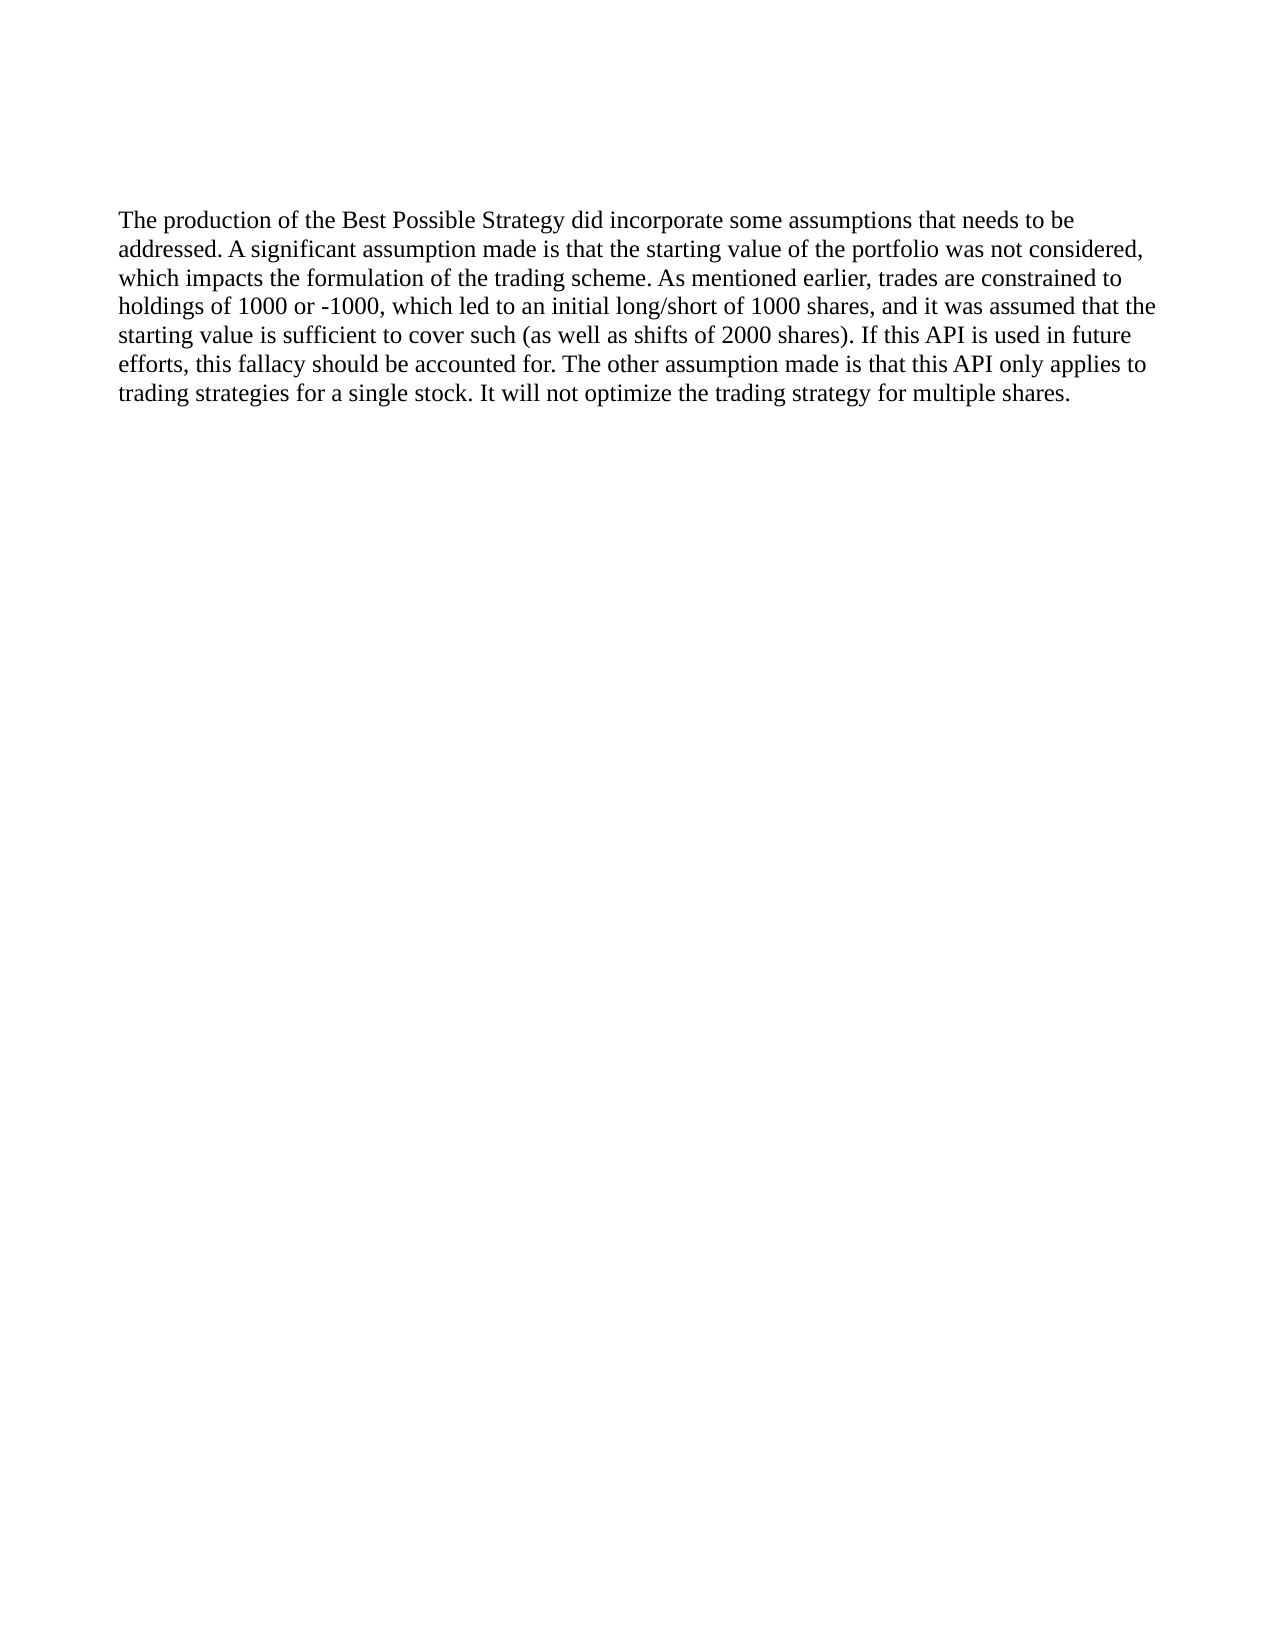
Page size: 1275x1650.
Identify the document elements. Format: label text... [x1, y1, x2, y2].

text The production of the Best Possible Strategy did incorporate some assumptions that needs to be addressed. A significant assumption made is that the starting value of the portfolio was not considered, which impacts the formulation of the trading scheme. As mentioned earlier, trades are constrained to holdings of 1000 or -1000, which led to an initial long/short of 1000 shares, and it was assumed that the starting value is sufficient to cover such (as well as shifts of 2000 shares). If this API is used in future efforts, this fallacy should be accounted for. The other assumption made is that this API only applies to trading strategies for a single stock. It will not optimize the trading strategy for multiple shares. [118, 205, 1157, 406]
